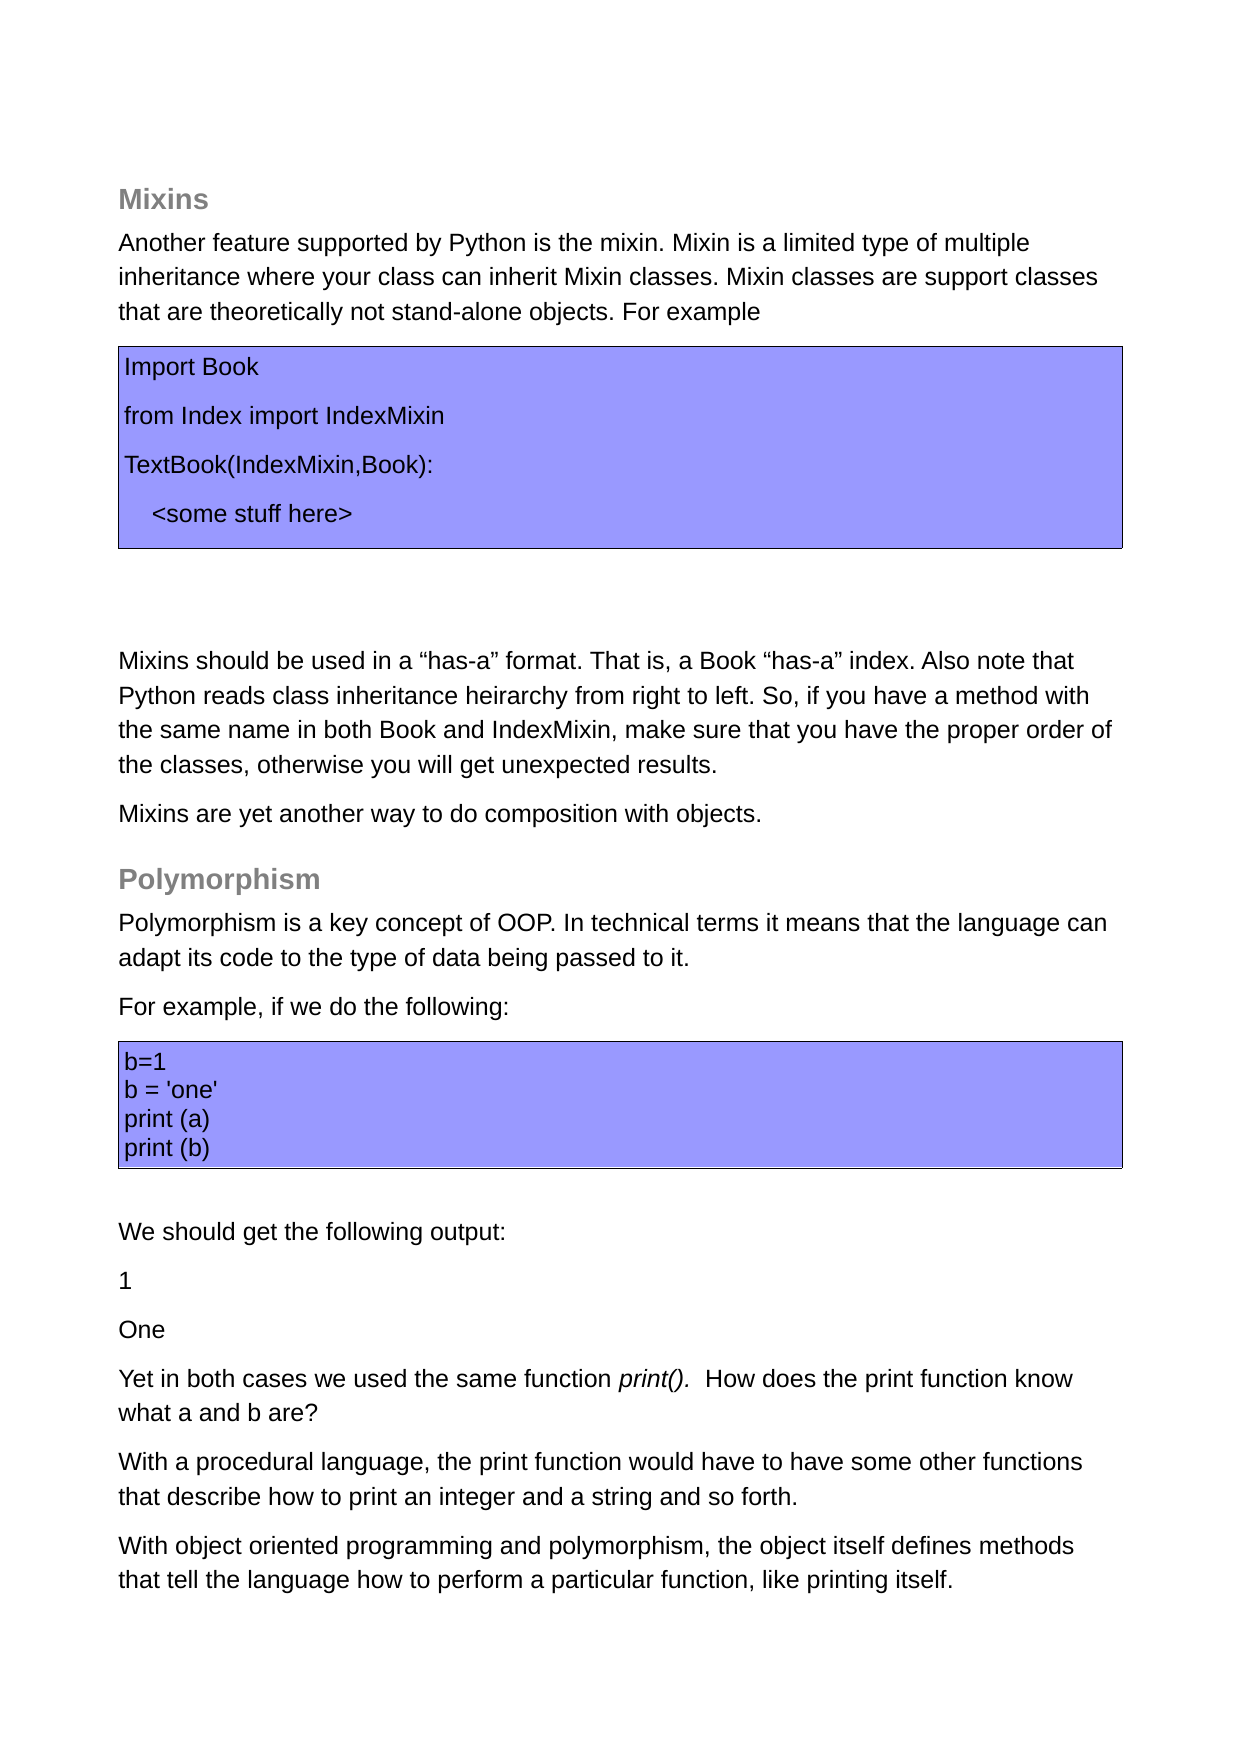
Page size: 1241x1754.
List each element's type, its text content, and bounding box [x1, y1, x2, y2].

text With a procedural language, the print function would have to have some other functions that describe how to print an integer and a string and so forth. [118, 1447, 1122, 1511]
text Mixins should be used in a “has-a” format. That is, a Book “has-a” index. Also note that Python reads class inheritance heirarchy from right to left. So, if you have a method with the same name in both Book and IndexMixin, make sure that you have the proper order of the classes, otherwise you will get unexpected results. [118, 646, 1122, 778]
text Yet in both cases we used the same function print(). How does the print function know what a and b are? [118, 1364, 1122, 1427]
text Polymorphism is a key concept of OOP. In technical terms it means that the language can adapt its code to the type of data being passed to it. [118, 908, 1122, 972]
text We should get the following output: [118, 1217, 1122, 1245]
text Mixins are yet another way to do composition with objects. [118, 799, 1122, 827]
table_header Import Book from Index import IndexMixin TextBook(IndexMixin,Book): <some stuff here> [119, 347, 1122, 548]
subtitle Polymorphism [118, 862, 1122, 896]
subtitle Mixins [118, 182, 1122, 215]
text 1 [118, 1266, 1122, 1294]
text For example, if we do the following: [118, 992, 1122, 1021]
table_header b=1 b = 'one' print (a) print (b) [119, 1042, 1122, 1167]
text Another feature supported by Python is the mixin. Mixin is a limited type of multiple inheritance where your class can inherit Mixin classes. Mixin classes are support classes that are theoretically not stand-alone objects. For example [118, 228, 1122, 326]
text One [118, 1315, 1122, 1343]
text With object oriented programming and polymorphism, the object itself defines methods that tell the language how to perform a particular function, like printing itself. [118, 1531, 1122, 1594]
